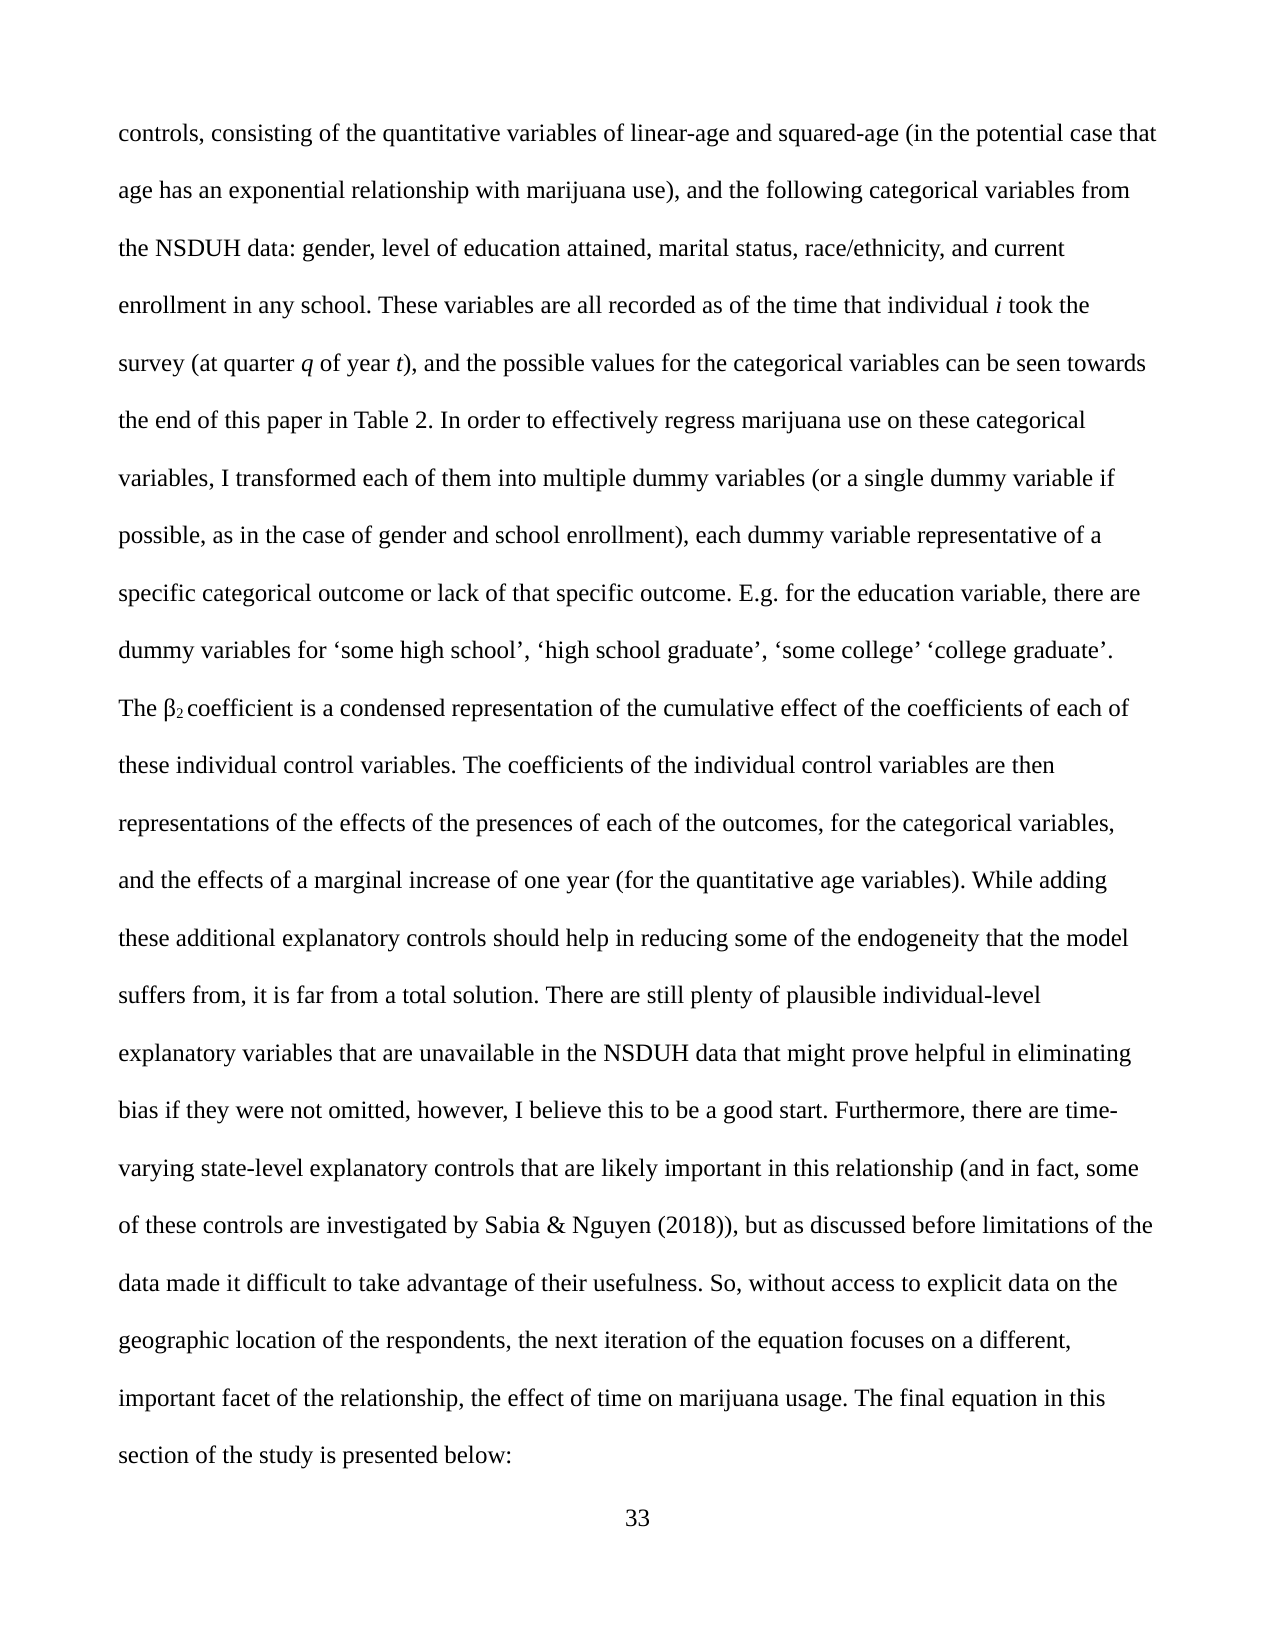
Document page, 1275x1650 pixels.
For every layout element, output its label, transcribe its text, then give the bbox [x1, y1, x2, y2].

text controls, consisting of the quantitative variables of linear-age and squared-age (in the potential case that age has an exponential relationship with marijuana use), and the following categorical variables from the NSDUH data: gender, level of education attained, marital status, race/ethnicity, and current enrollment in any school. These variables are all recorded as of the time that individual i took the survey (at quarter q of year t), and the possible values for the categorical variables can be seen towards the end of this paper in Table 2. In order to effectively regress marijuana use on these categorical variables, I transformed each of them into multiple dummy variables (or a single dummy variable if possible, as in the case of gender and school enrollment), each dummy variable representative of a specific categorical outcome or lack of that specific outcome. E.g. for the education variable, there are dummy variables for ‘some high school’, ‘high school graduate’, ‘some college’ ‘college graduate’. The β2 coefficient is a condensed representation of the cumulative effect of the coefficients of each of these individual control variables. The coefficients of the individual control variables are then representations of the effects of the presences of each of the outcomes, for the categorical variables, and the effects of a marginal increase of one year (for the quantitative age variables). While adding these additional explanatory controls should help in reducing some of the endogeneity that the model suffers from, it is far from a total solution. There are still plenty of plausible individual-level explanatory variables that are unavailable in the NSDUH data that might prove helpful in eliminating bias if they were not omitted, however, I believe this to be a good start. Furthermore, there are time-varying state-level explanatory controls that are likely important in this relationship (and in fact, some of these controls are investigated by Sabia & Nguyen (2018)), but as discussed before limitations of the data made it difficult to take advantage of their usefulness. So, without access to explicit data on the geographic location of the respondents, the next iteration of the equation focuses on a different, important facet of the relationship, the effect of time on marijuana usage. The final equation in this section of the study is presented below: [118, 118, 1157, 1469]
